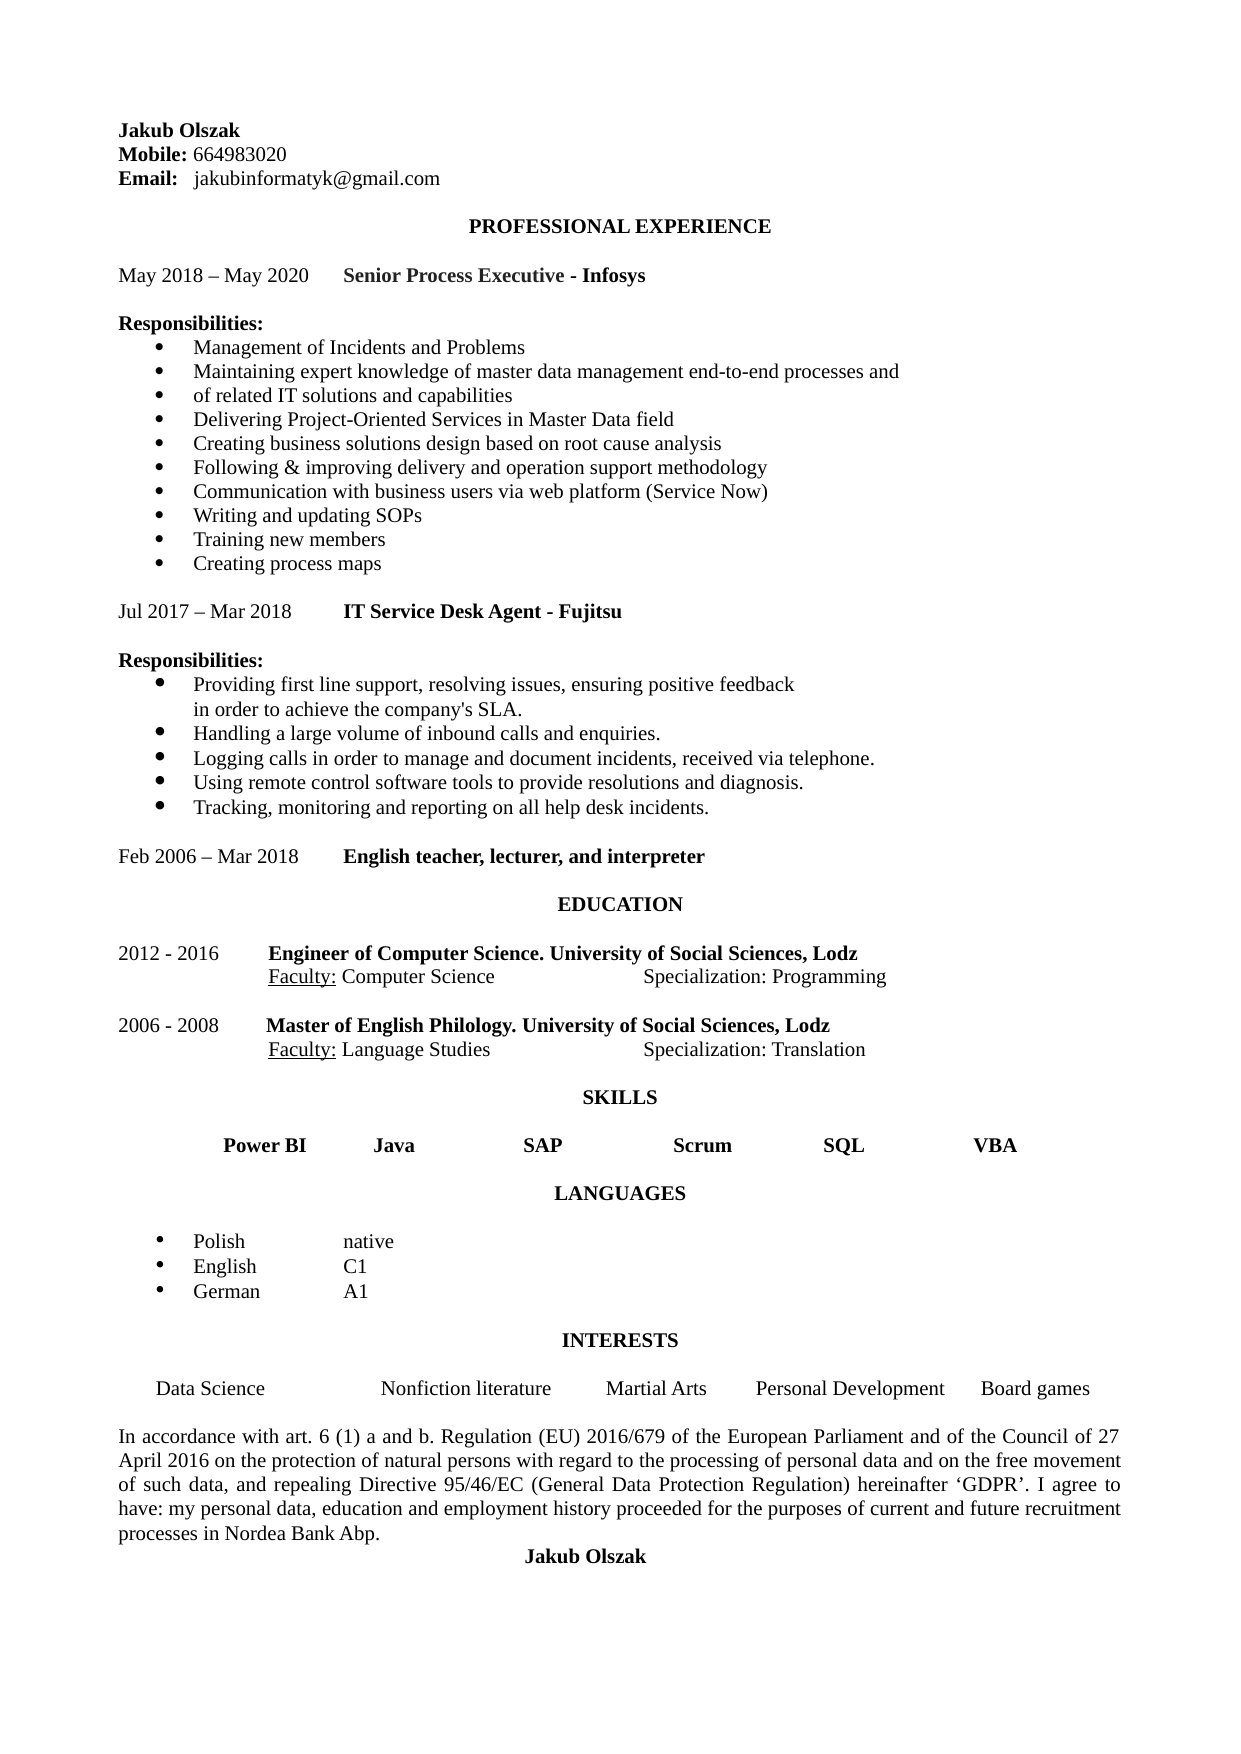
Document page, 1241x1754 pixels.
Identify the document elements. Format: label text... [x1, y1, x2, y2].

list Following & improving delivery and operation support methodology [156, 455, 1122, 479]
list English C1 [156, 1254, 1122, 1279]
list Writing and updating SOPs [156, 503, 1122, 527]
text Jakub Olszak [118, 118, 1122, 142]
list Polish native [156, 1229, 1122, 1254]
list German A1 [156, 1279, 1122, 1304]
list Communication with business users via web platform (Service Now) [156, 479, 1122, 503]
text 2006 - 2008 Master of English Philology. University of Social Sciences, Lodz [118, 1013, 1122, 1037]
text Mobile: 664983020 [118, 142, 1122, 166]
text Responsibilities: [118, 311, 1122, 335]
text Email: jakubinformatyk@gmail.com [118, 166, 1122, 190]
text Faculty: Language Studies Specialization: Translation [118, 1037, 1122, 1061]
list Providing first line support, resolving issues, ensuring positive feedback [156, 672, 1122, 696]
text May 2018 – May 2020 Senior Process Executive - Infosys [118, 262, 1122, 287]
text Power BI Java SAP Scrum SQL VBA [118, 1133, 1122, 1157]
list Tracking, monitoring and reporting on all help desk incidents. [156, 795, 1122, 820]
list Handling a large volume of inbound calls and enquiries. [156, 721, 1122, 745]
text SKILLS [118, 1085, 1122, 1109]
text PROFESSIONAL EXPERIENCE [118, 214, 1122, 238]
list Creating business solutions design based on root cause analysis [156, 431, 1122, 455]
list of related IT solutions and capabilities [156, 383, 1122, 407]
list Training new members [156, 527, 1122, 551]
text Jul 2017 – Mar 2018 IT Service Desk Agent - Fujitsu [118, 599, 1122, 623]
text LANGUAGES [118, 1181, 1122, 1205]
list Logging calls in order to manage and document incidents, received via telephone. [156, 745, 1122, 770]
text in order to achieve the company's SLA. [193, 696, 1122, 721]
text EDUCATION [118, 892, 1122, 916]
list Using remote control software tools to provide resolutions and diagnosis. [156, 770, 1122, 795]
list Creating process maps [156, 551, 1122, 575]
list Delivering Project-Oriented Services in Master Data field [156, 407, 1122, 431]
list Management of Incidents and Problems [156, 335, 1122, 359]
text Faculty: Computer Science Specialization: Programming [118, 964, 1122, 988]
text INTERESTS [118, 1328, 1122, 1352]
text Data Science Nonfiction literature Martial Arts Personal Development Board games [156, 1376, 1122, 1400]
list Maintaining expert knowledge of master data management end-to-end processes and [156, 359, 1122, 383]
text Responsibilities: [118, 647, 1122, 672]
text 2012 - 2016 Engineer of Computer Science. University of Social Sciences, Lodz [118, 940, 1122, 964]
text Feb 2006 – Mar 2018 English teacher, lecturer, and interpreter [118, 844, 1122, 868]
text In accordance with art. 6 (1) a and b. Regulation (EU) 2016/679 of the European Parliament and of the Council of 27 April 2016 on the protection of natural persons with regard to the processing of personal data and on the free movement of such data, and repealing Directive 95/46/EC (General Data Protection Regulation) hereinafter ‘GDPR’. I agree to have: my personal data, education and employment history proceeded for the purposes of current and future recruitment processes in Nordea Bank Abp. Jakub Olszak [118, 1424, 1122, 1568]
